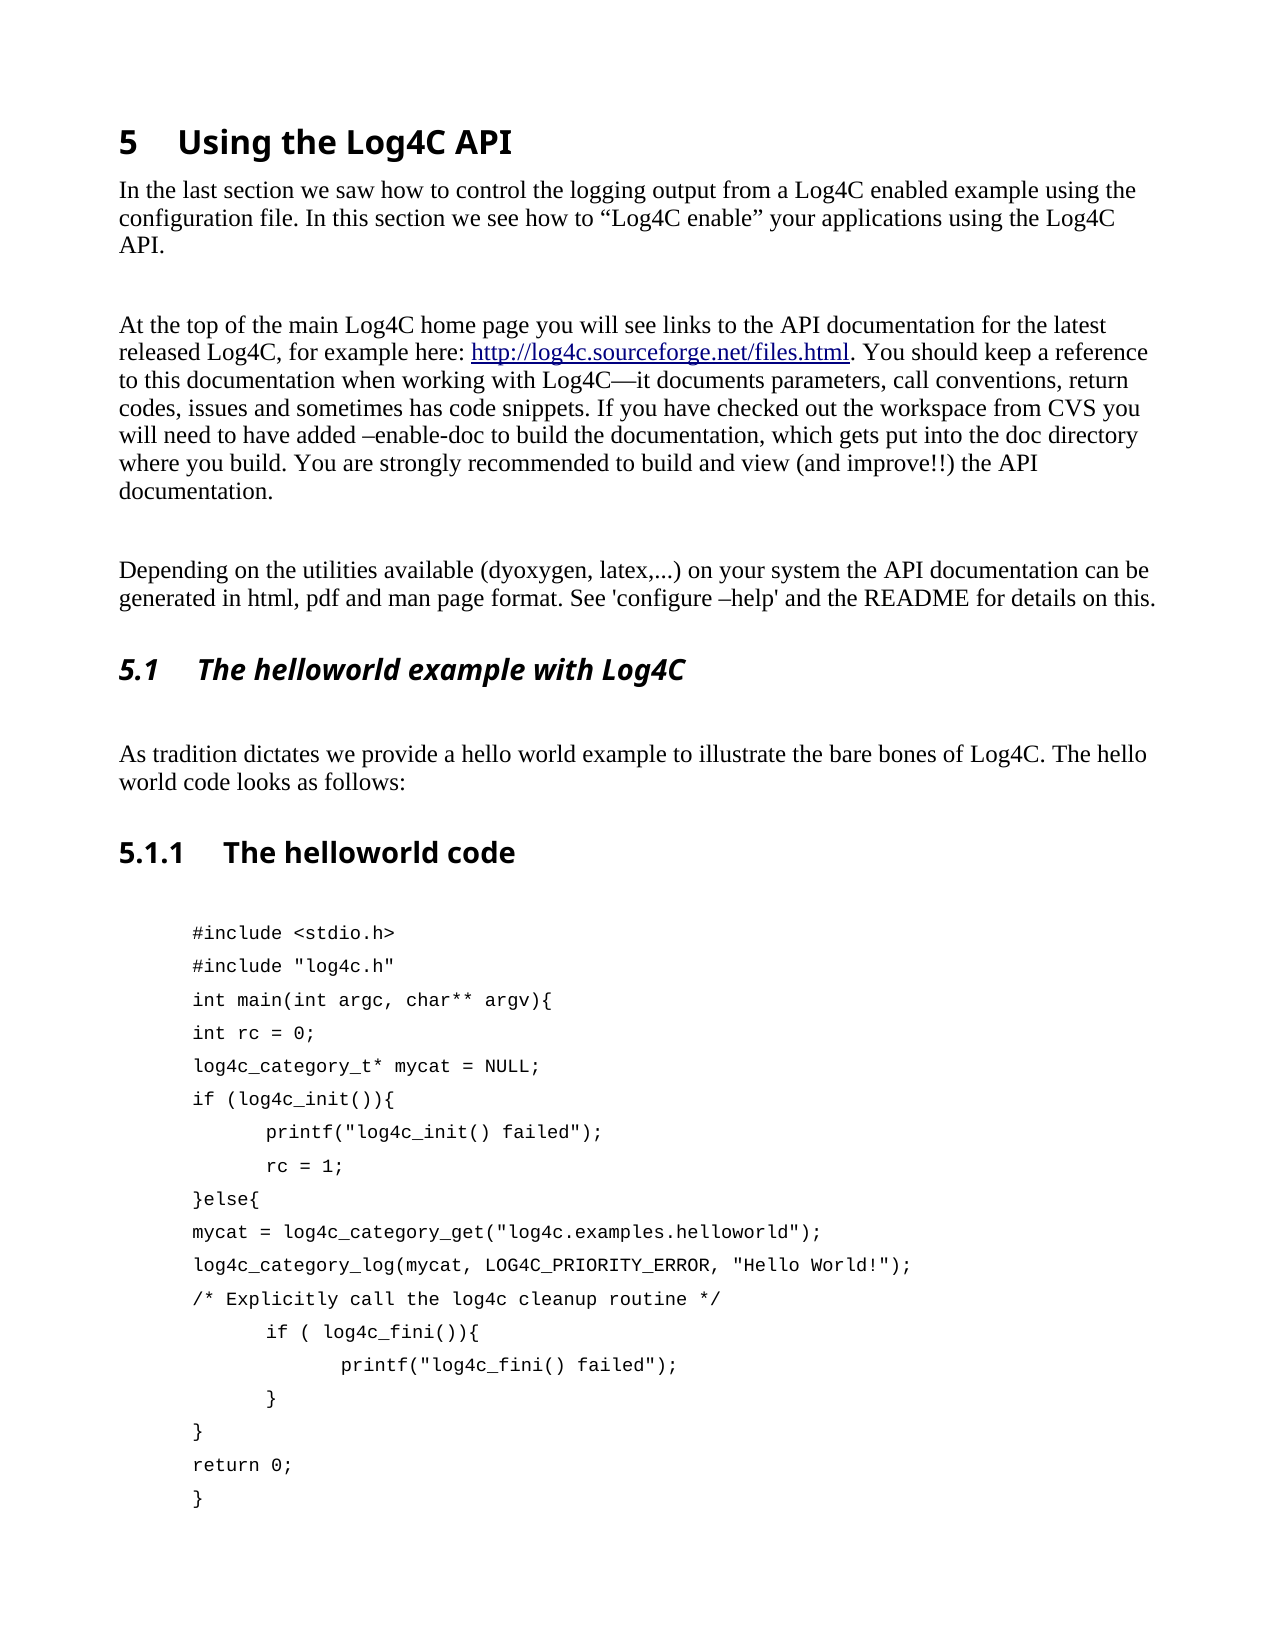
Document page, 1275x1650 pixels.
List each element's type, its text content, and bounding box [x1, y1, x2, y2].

text In the last section we saw how to control the logging output from a Log4C enabled example using the configuration file. In this section we see how to “Log4C enable” your applications using the Log4C API. [118, 176, 1156, 259]
text printf("log4c_init() failed"); [266, 1123, 1156, 1144]
text rc = 1; [266, 1156, 1156, 1178]
text } [192, 1422, 1156, 1443]
text log4c_category_t* mycat = NULL; [192, 1057, 1156, 1078]
text if ( log4c_fini()){ [266, 1323, 1156, 1344]
text #include "log4c.h" [192, 957, 1156, 978]
text int rc = 0; [192, 1023, 1156, 1045]
subtitle Using the Log4C API [118, 118, 1156, 164]
text } [192, 1489, 1156, 1510]
text At the top of the main Log4C home page you will see links to the API documentation for the latest released Log4C, for example here: http://log4c.sourceforge.net/files.html. You should keep a reference to this documentation when working with Log4C—it documents parameters, call conventions, return codes, issues and sometimes has code snippets. If you have checked out the workspace from CVS you will need to have added –enable-doc to build the documentation, which gets put into the doc directory where you build. You are strongly recommended to build and view (and improve!!) the API documentation. [118, 311, 1156, 505]
text int main(int argc, char** argv){ [192, 990, 1156, 1012]
text /* Explicitly call the log4c cleanup routine */ [192, 1289, 1156, 1311]
text }else{ [192, 1190, 1156, 1211]
subtitle The helloworld example with Log4C [118, 649, 1156, 688]
text printf("log4c_fini() failed"); [341, 1356, 1156, 1377]
text mycat = log4c_category_get("log4c.examples.helloworld"); [192, 1223, 1156, 1244]
text As tradition dictates we provide a hello world example to illustrate the bare bones of Log4C. The hello world code looks as follows: [118, 740, 1156, 796]
text if (log4c_init()){ [192, 1090, 1156, 1111]
text } [266, 1389, 1156, 1410]
subtitle The helloworld code [118, 832, 1156, 872]
text return 0; [192, 1456, 1156, 1477]
text log4c_category_log(mycat, LOG4C_PRIORITY_ERROR, "Hello World!"); [192, 1256, 1156, 1277]
text #include <stdio.h> [192, 924, 1156, 945]
text Depending on the utilities available (dyoxygen, latex,...) on your system the API documentation can be generated in html, pdf and man page format. See 'configure –help' and the README for details on this. [118, 556, 1156, 612]
